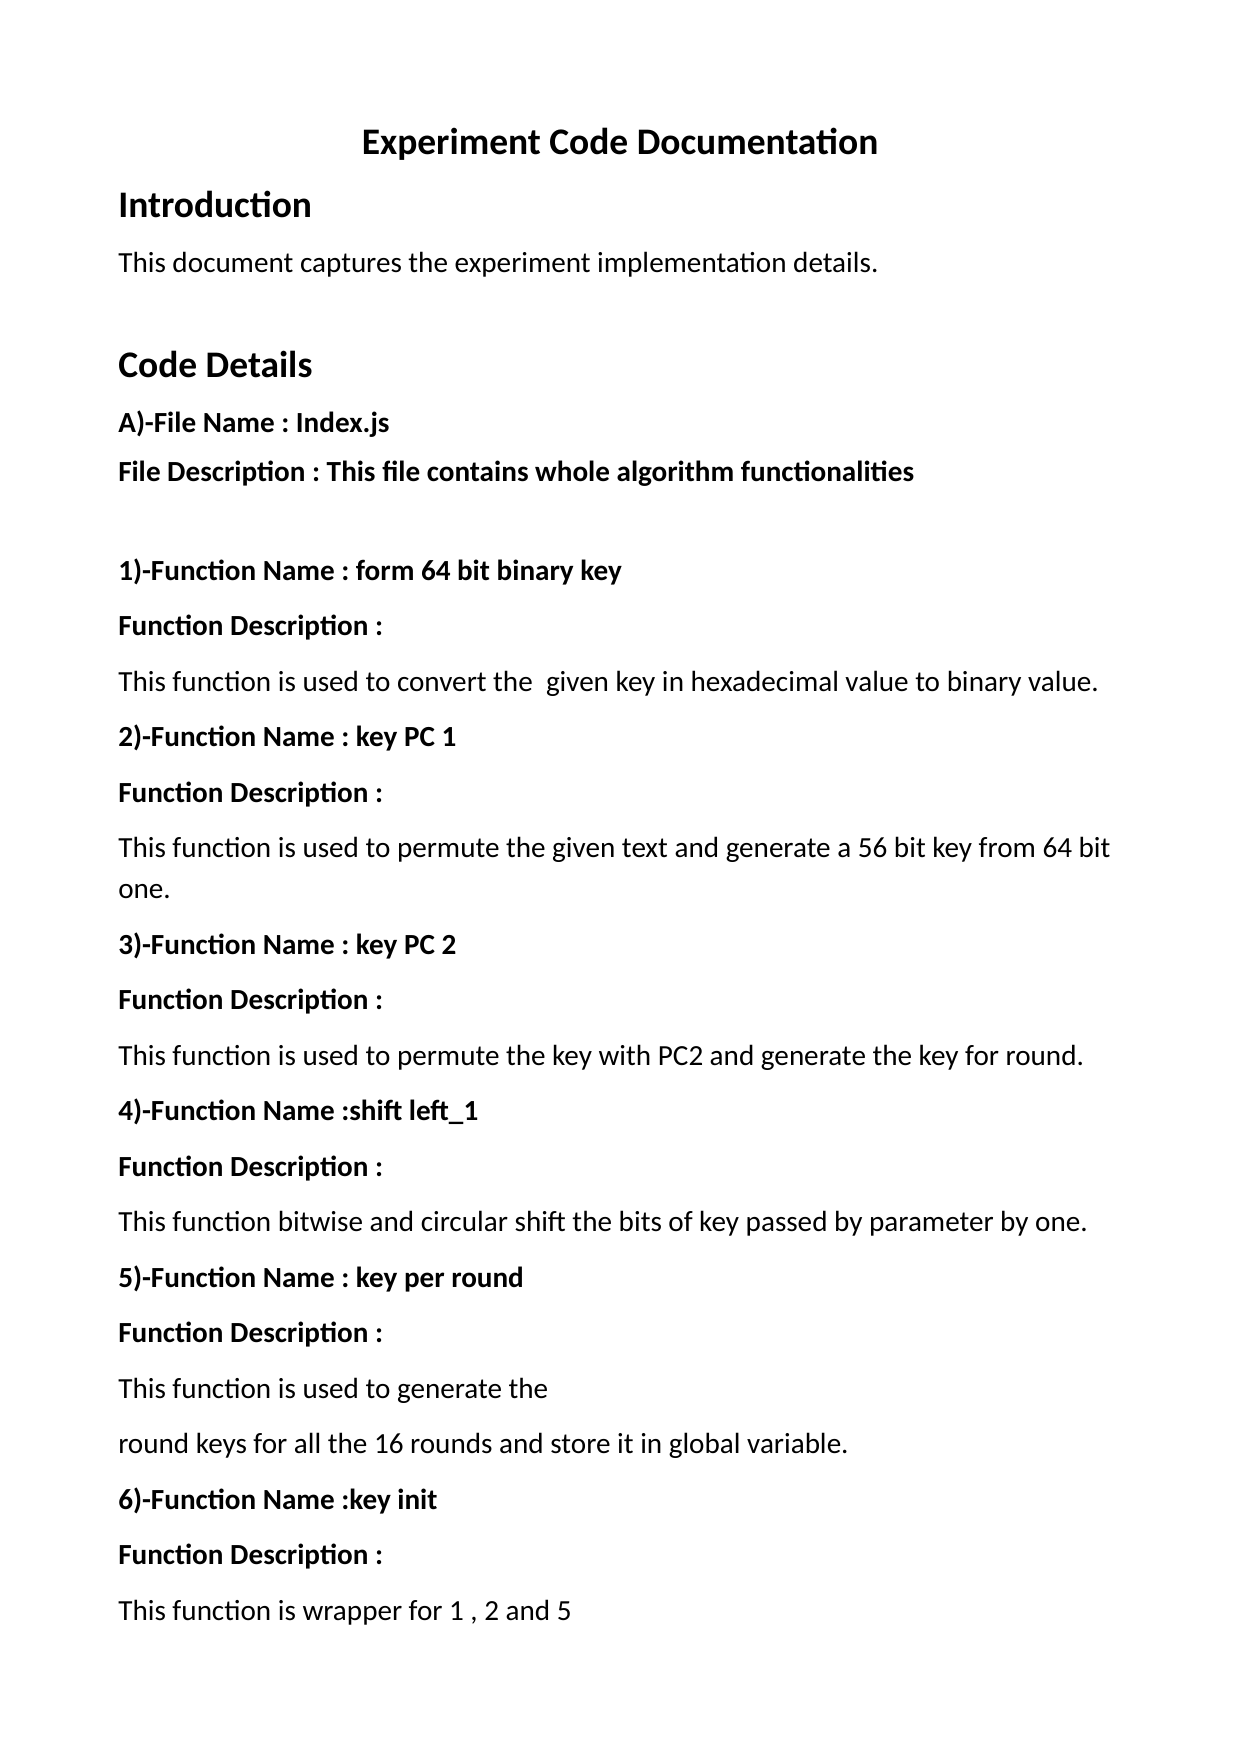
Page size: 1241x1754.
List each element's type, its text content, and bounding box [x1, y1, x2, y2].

text File Description : This file contains whole algorithm functionalities [118, 453, 1122, 489]
text Function Description : [118, 1536, 1122, 1572]
text Function Description : [118, 774, 1122, 809]
text Function Description : [118, 1314, 1122, 1350]
text Code Details [118, 341, 1122, 387]
text This function is used to permute the key with PC2 and generate the key for round. [118, 1037, 1122, 1072]
text This function is used to permute the given text and generate a 56 bit key from 64 bit one. [118, 829, 1122, 906]
text Experiment Code Documentation [118, 118, 1122, 164]
text 3)-Function Name : key PC 2 [118, 926, 1122, 961]
text 6)-Function Name :key init [118, 1481, 1122, 1517]
text This document captures the experiment implementation details. [118, 244, 1122, 280]
text Function Description : [118, 607, 1122, 643]
text 5)-Function Name : key per round [118, 1259, 1122, 1294]
text 2)-Function Name : key PC 1 [118, 718, 1122, 754]
text This function is used to generate the [118, 1370, 1122, 1406]
text 1)-Function Name : form 64 bit binary key [118, 552, 1122, 587]
text A)-File Name : Index.js [118, 404, 1122, 440]
text This function bitwise and circular shift the bits of key passed by parameter by one. [118, 1203, 1122, 1239]
text Function Description : [118, 981, 1122, 1017]
text round keys for all the 16 rounds and store it in global variable. [118, 1425, 1122, 1461]
text 4)-Function Name :shift left_1 [118, 1092, 1122, 1128]
text Function Description : [118, 1148, 1122, 1183]
text This function is wrapper for 1 , 2 and 5 [118, 1592, 1122, 1628]
text This function is used to convert the given key in hexadecimal value to binary value. [118, 663, 1122, 698]
text Introduction [118, 181, 1122, 227]
